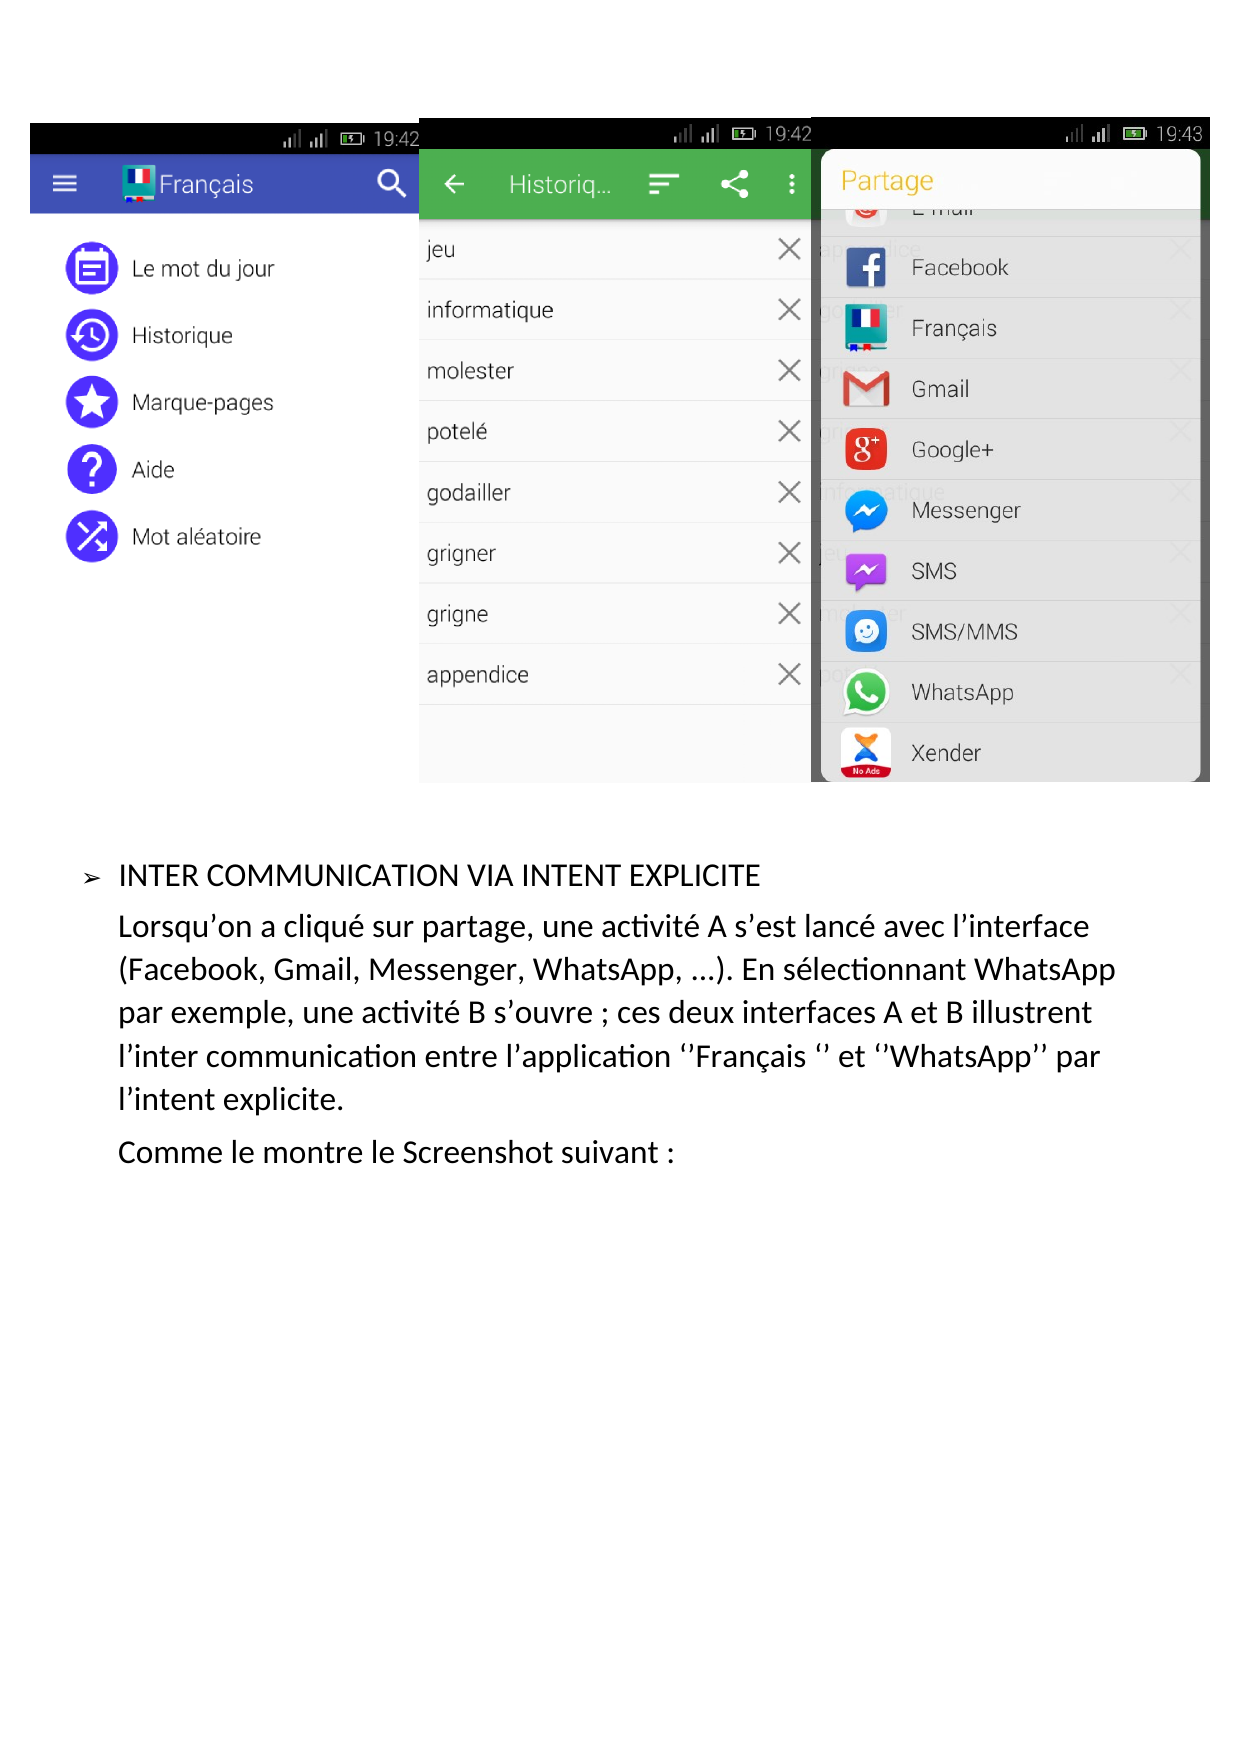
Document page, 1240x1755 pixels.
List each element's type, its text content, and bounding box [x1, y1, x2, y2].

text Comme le montre le Screenshot suivant : [118, 1131, 1117, 1172]
list INTER COMMUNICATION VIA INTENT EXPLICITE [81, 854, 1117, 895]
text Lorsqu’on a cliqué sur partage, une activité A s’est lancé avec l’interface (Facebook, Gmail, Messenger, WhatsApp, ...). En sélectionnant WhatsApp par exemple, une activité B s’ouvre ; ces deux interfaces A et B illustrent l’inter communication entre l’application ‘’Français ‘’ et ‘’WhatsApp’’ par l’intent explicite. [118, 905, 1117, 1118]
